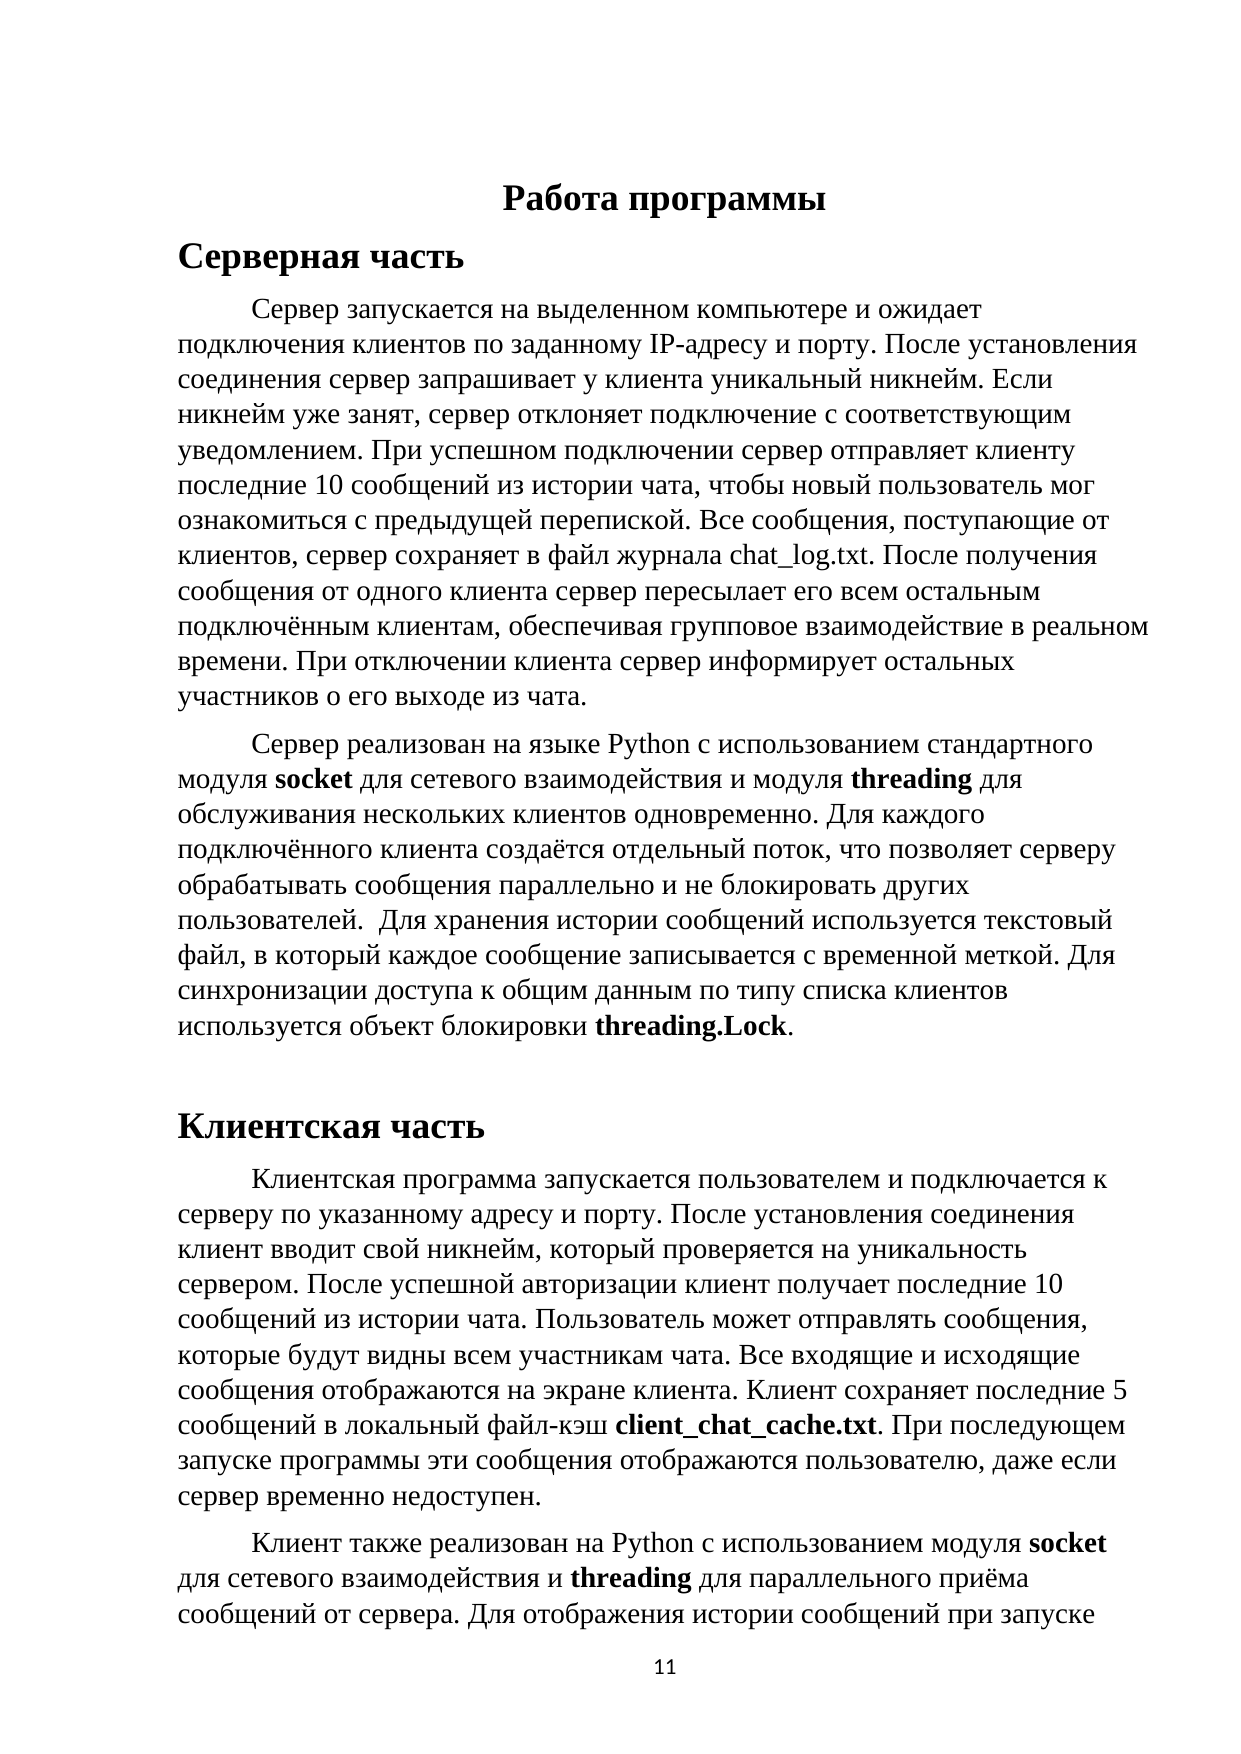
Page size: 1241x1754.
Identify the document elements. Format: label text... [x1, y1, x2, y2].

text Серверная часть [177, 233, 1152, 276]
text Работа программы [177, 176, 1152, 219]
text Сервер запускается на выделенном компьютере и ожидает подключения клиентов по заданному IP-адресу и порту. После установления соединения сервер запрашивает у клиента уникальный никнейм. Если никнейм уже занят, сервер отклоняет подключение с соответствующим уведомлением. При успешном подключении сервер отправляет клиенту последние 10 сообщений из истории чата, чтобы новый пользователь мог ознакомиться с предыдущей перепиской. Все сообщения, поступающие от клиентов, сервер сохраняет в файл журнала chat_log.txt. После получения сообщения от одного клиента сервер пересылает его всем остальным подключённым клиентам, обеспечивая групповое взаимодействие в реальном времени. При отключении клиента сервер информирует остальных участников о его выходе из чата. [177, 291, 1152, 712]
text Клиентская программа запускается пользователем и подключается к серверу по указанному адресу и порту. После установления соединения клиент вводит свой никнейм, который проверяется на уникальность сервером. После успешной авторизации клиент получает последние 10 сообщений из истории чата. Пользователь может отправлять сообщения, которые будут видны всем участникам чата. Все входящие и исходящие сообщения отображаются на экране клиента. Клиент сохраняет последние 5 сообщений в локальный файл-кэш client_chat_cache.txt. При последующем запуске программы эти сообщения отображаются пользователю, даже если сервер временно недоступен. [177, 1161, 1152, 1511]
text Сервер реализован на языке Python с использованием стандартного модуля socket для сетевого взаимодействия и модуля threading для обслуживания нескольких клиентов одновременно. Для каждого подключённого клиента создаётся отдельный поток, что позволяет серверу обрабатывать сообщения параллельно и не блокировать других пользователей. Для хранения истории сообщений используется текстовый файл, в который каждое сообщение записывается с временной меткой. Для синхронизации доступа к общим данным по типу списка клиентов используется объект блокировки threading.Lock. [177, 726, 1152, 1041]
text Клиентская часть [177, 1103, 1152, 1146]
text Клиент также реализован на Python с использованием модуля socket для сетевого взаимодействия и threading для параллельного приёма сообщений от сервера. Для отображения истории сообщений при запуске [177, 1525, 1152, 1629]
